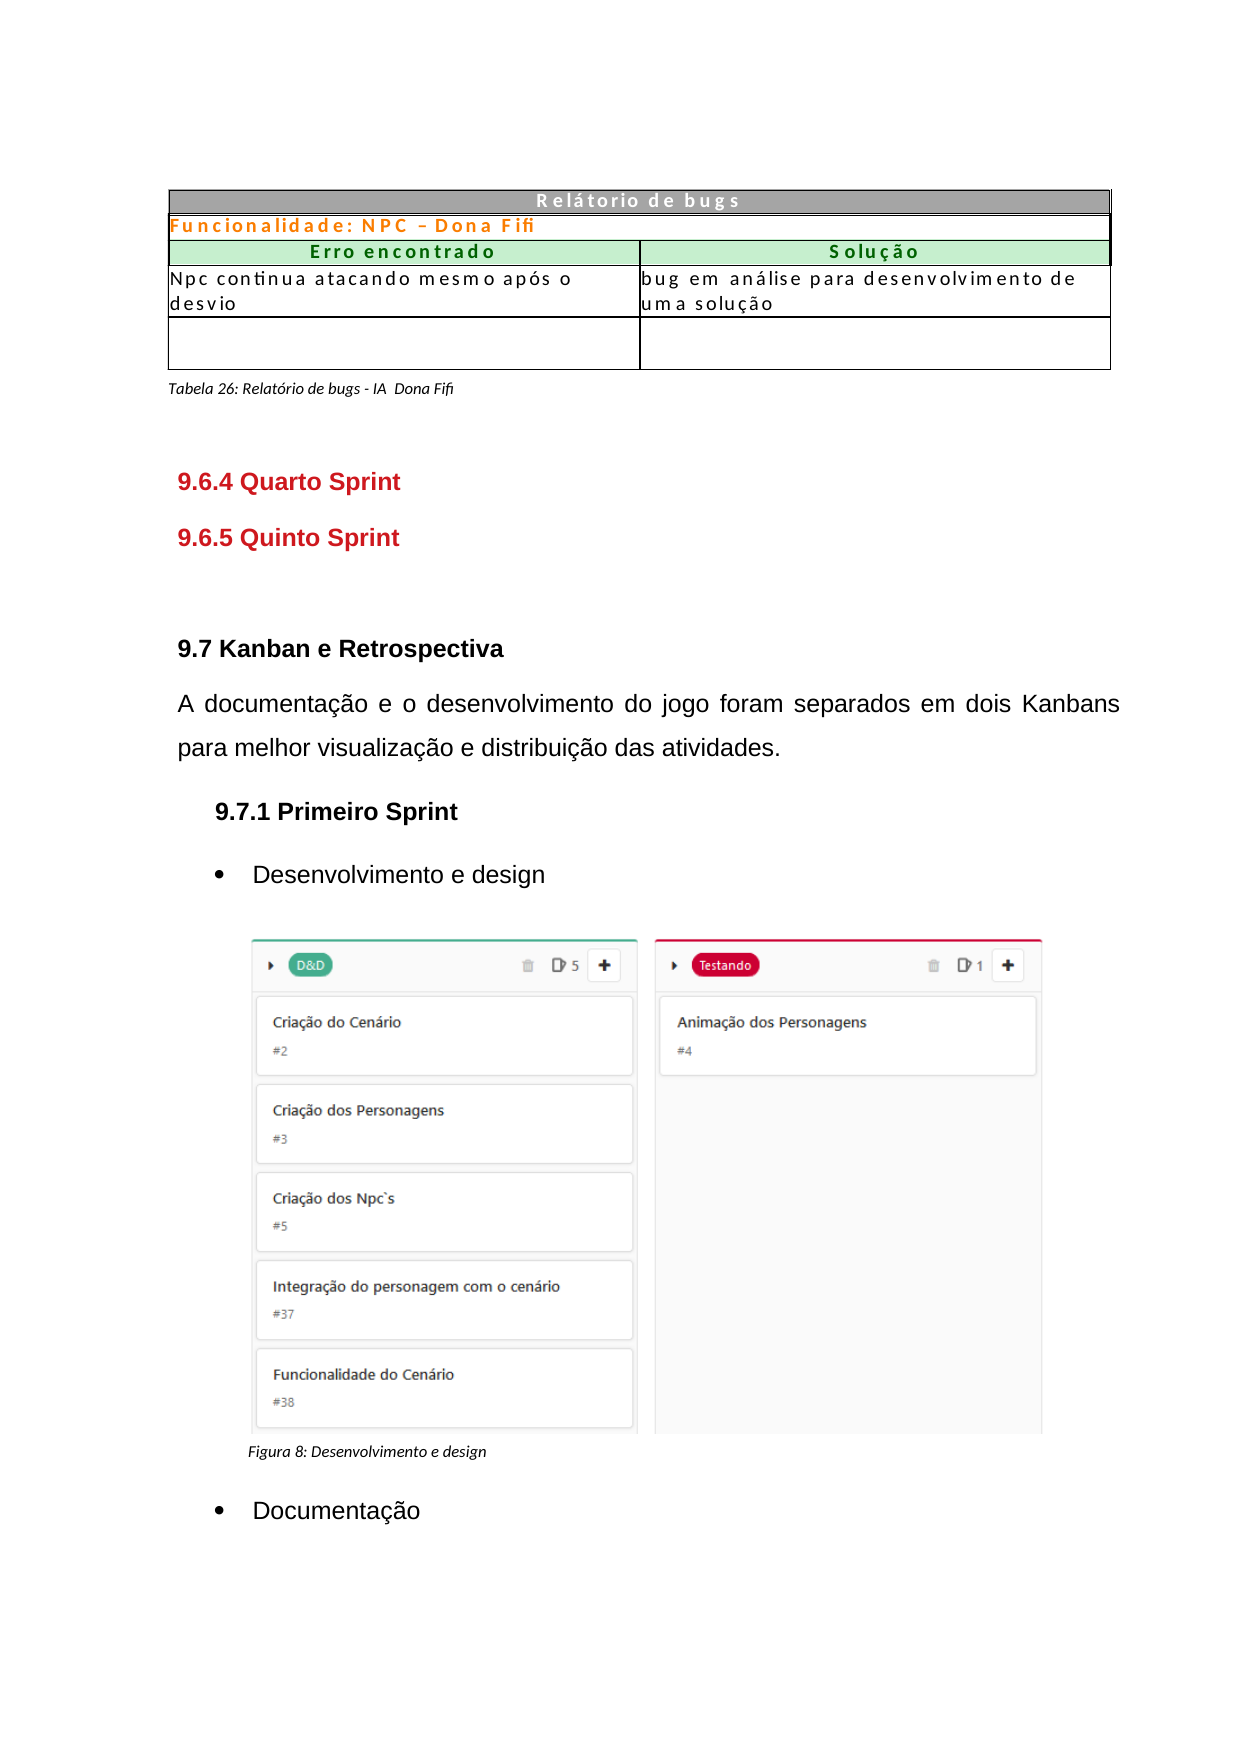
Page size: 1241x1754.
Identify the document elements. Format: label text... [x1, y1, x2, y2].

subtitle 9.7 Kanban e Retrospectiva [177, 634, 1122, 663]
picture [247, 937, 1048, 1434]
text 9.6.5 Quinto Sprint [177, 523, 1122, 551]
text Figura 8: Desenvolvimento e design [248, 1434, 1048, 1461]
list Documentação [215, 1496, 1122, 1525]
list Desenvolvimento e design [215, 861, 1122, 889]
text 9.6.4 Quarto Sprint [177, 467, 1122, 496]
text 9.7.1 Primeiro Sprint [215, 797, 1122, 825]
text A documentação e o desenvolvimento do jogo foram separados em dois Kanbans para melhor visualização e distribuição das atividades. [177, 689, 1122, 761]
text Tabela 26: Relatório de bugs - IA Dona Fifi [168, 190, 1131, 398]
